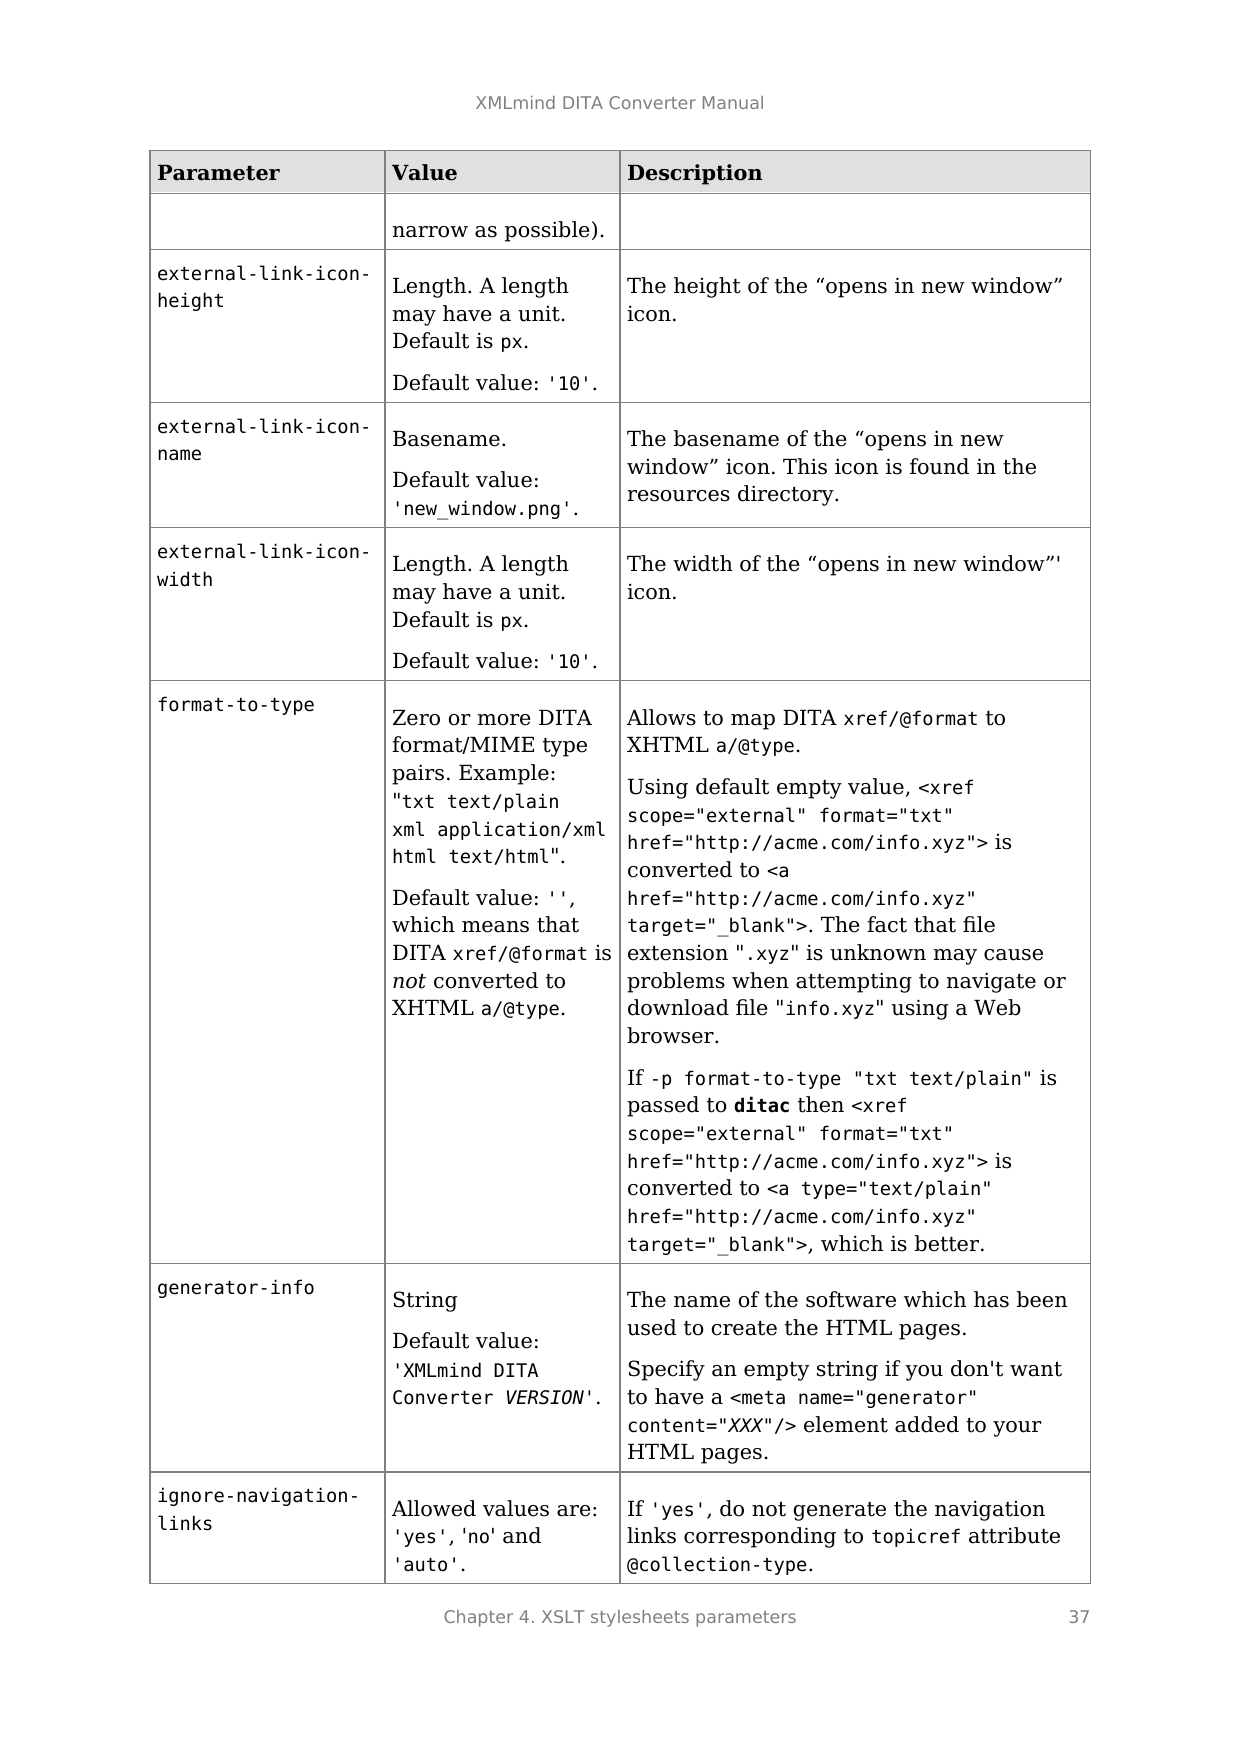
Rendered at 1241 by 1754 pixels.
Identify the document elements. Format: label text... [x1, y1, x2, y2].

table_cell The basename of the “opens in new window” icon. This icon is found in the resources directory. [621, 403, 1090, 527]
table_cell [621, 194, 1090, 249]
table_header Value [386, 151, 619, 192]
table_cell external-link-icon-height [151, 250, 384, 402]
table_cell Length. A length may have a unit. Default is px. Default value: '10'. [386, 528, 619, 680]
table_cell format-to-type [151, 681, 384, 1263]
table_cell ignore-navigation-links [151, 1473, 384, 1583]
table_cell external-link-icon-name [151, 403, 384, 527]
table_cell generator-info [151, 1264, 384, 1471]
table_header Parameter [151, 151, 384, 192]
table_cell If 'yes', do not generate the navigation links corresponding to topicref attribute @collection-type. [621, 1473, 1090, 1583]
table_cell Allows to map DITA xref/@format to XHTML a/@type. Using default empty value, <xref scope="external" format="txt" href="http://acme.com/info.xyz"> is converted to <a href="http://acme.com/info.xyz" target="_blank">. The fact that file extension ".xyz" is unknown may cause problems when attempting to navigate or download file "info.xyz" using a Web browser. If -p format-to-type "txt text/plain" is passed to ditac then <xref scope="external" format="txt" href="http://acme.com/info.xyz"> is converted to <a type="text/plain" href="http://acme.com/info.xyz" target="_blank">, which is better. [621, 681, 1090, 1263]
table_cell Length. A length may have a unit. Default is px. Default value: '10'. [386, 250, 619, 402]
table_cell narrow as possible). [386, 194, 619, 249]
table_cell Zero or more DITA format/MIME type pairs. Example: "txt text/plain xml application/xml html text/html". Default value: '', which means that DITA xref/@format is not converted to XHTML a/@type. [386, 681, 619, 1263]
table_cell The height of the “opens in new window” icon. [621, 250, 1090, 402]
table_cell [151, 194, 384, 249]
table_cell external-link-icon-width [151, 528, 384, 680]
table_cell String Default value: 'XMLmind DITA Converter VERSION'. [386, 1264, 619, 1471]
table_cell The width of the “opens in new window”' icon. [621, 528, 1090, 680]
table_header Description [621, 151, 1090, 192]
table_cell Basename. Default value: 'new_window.png'. [386, 403, 619, 527]
table_cell Allowed values are: 'yes', 'no' and 'auto'. [386, 1473, 619, 1583]
table_cell The name of the software which has been used to create the HTML pages. Specify an empty string if you don't want to have a <meta name="generator" content="XXX"/> element added to your HTML pages. [621, 1264, 1090, 1471]
